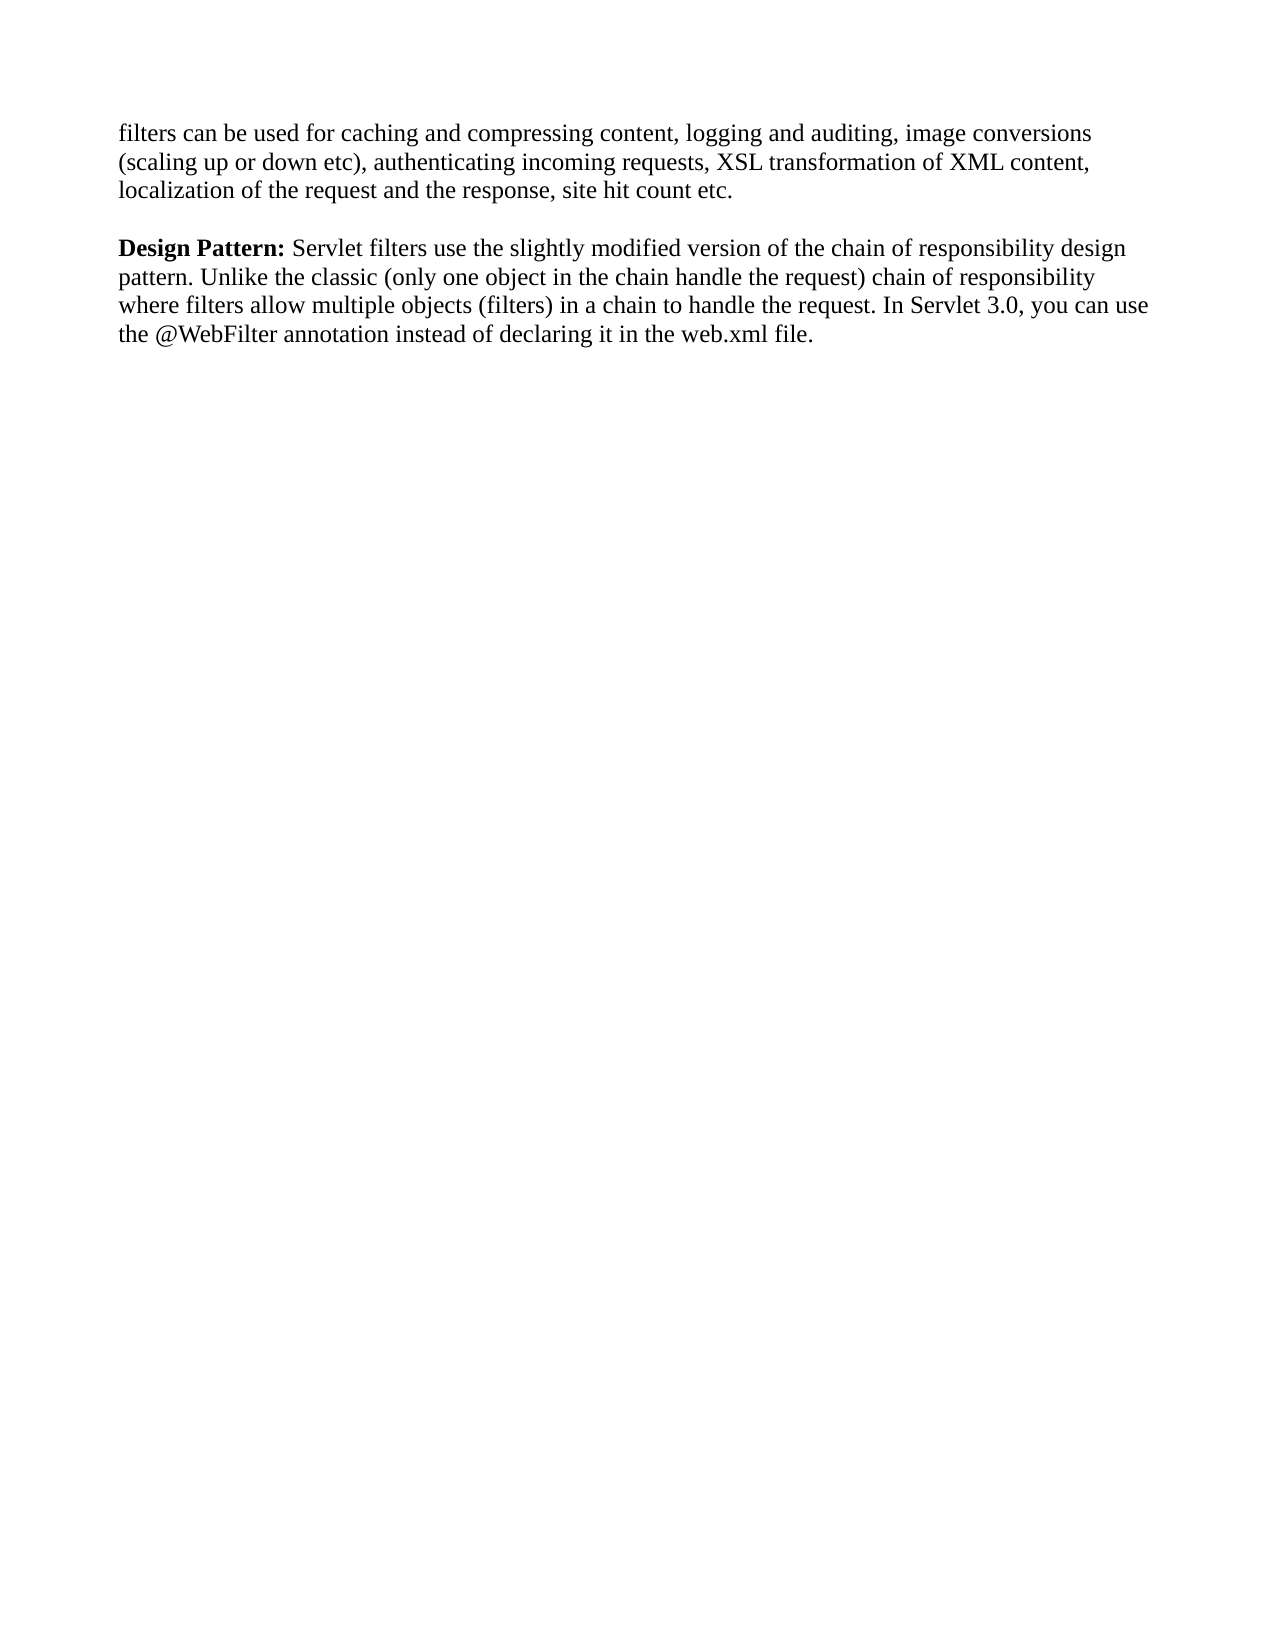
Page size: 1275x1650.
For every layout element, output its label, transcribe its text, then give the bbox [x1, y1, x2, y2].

text filters can be used for caching and compressing content, logging and auditing, image conversions (scaling up or down etc), authenticating incoming requests, XSL transformation of XML content, localization of the request and the response, site hit count etc. [118, 118, 1157, 204]
text Design Pattern: Servlet filters use the slightly modified version of the chain of responsibility design pattern. Unlike the classic (only one object in the chain handle the request) chain of responsibility where filters allow multiple objects (filters) in a chain to handle the request. In Servlet 3.0, you can use the @WebFilter annotation instead of declaring it in the web.xml file. [118, 233, 1157, 348]
